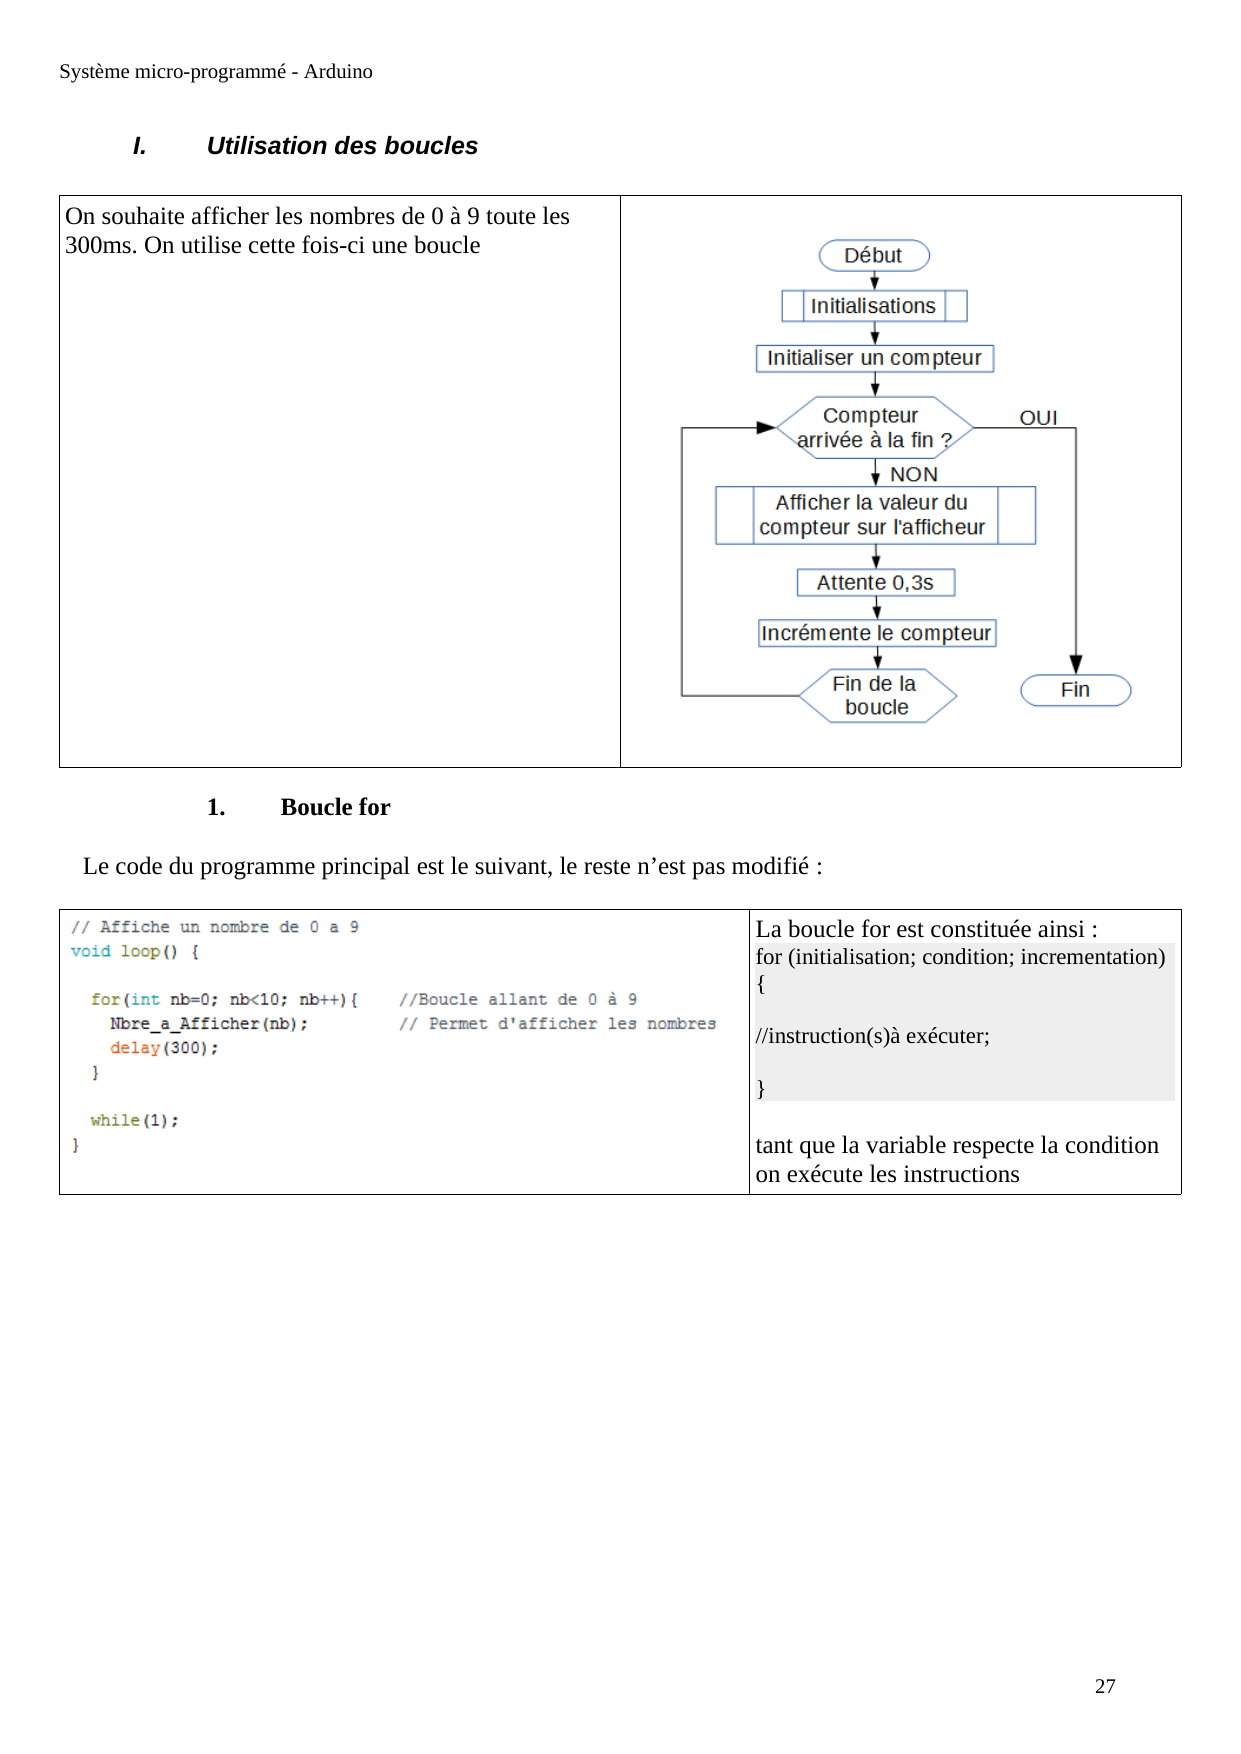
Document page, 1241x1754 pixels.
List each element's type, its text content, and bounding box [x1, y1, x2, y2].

table_header [60, 910, 749, 1193]
picture [650, 219, 1162, 738]
table_header On souhaite afficher les nombres de 0 à 9 toute les 300ms. On utilise cette fois-ci une boucle [60, 196, 620, 767]
table_header [621, 196, 1181, 767]
subtitle Utilisation des boucles [133, 131, 1181, 160]
list Le code du programme principal est le suivant, le reste n’est pas modifié : [59, 851, 1181, 880]
subtitle Boucle for [207, 792, 1181, 821]
picture [64, 914, 744, 1160]
table_header La boucle for est constituée ainsi : for (initialisation; condition; incrementation) { //instruction(s)à exécuter; } tant que la variable respecte la condition on exécute les instructions [750, 910, 1181, 1193]
